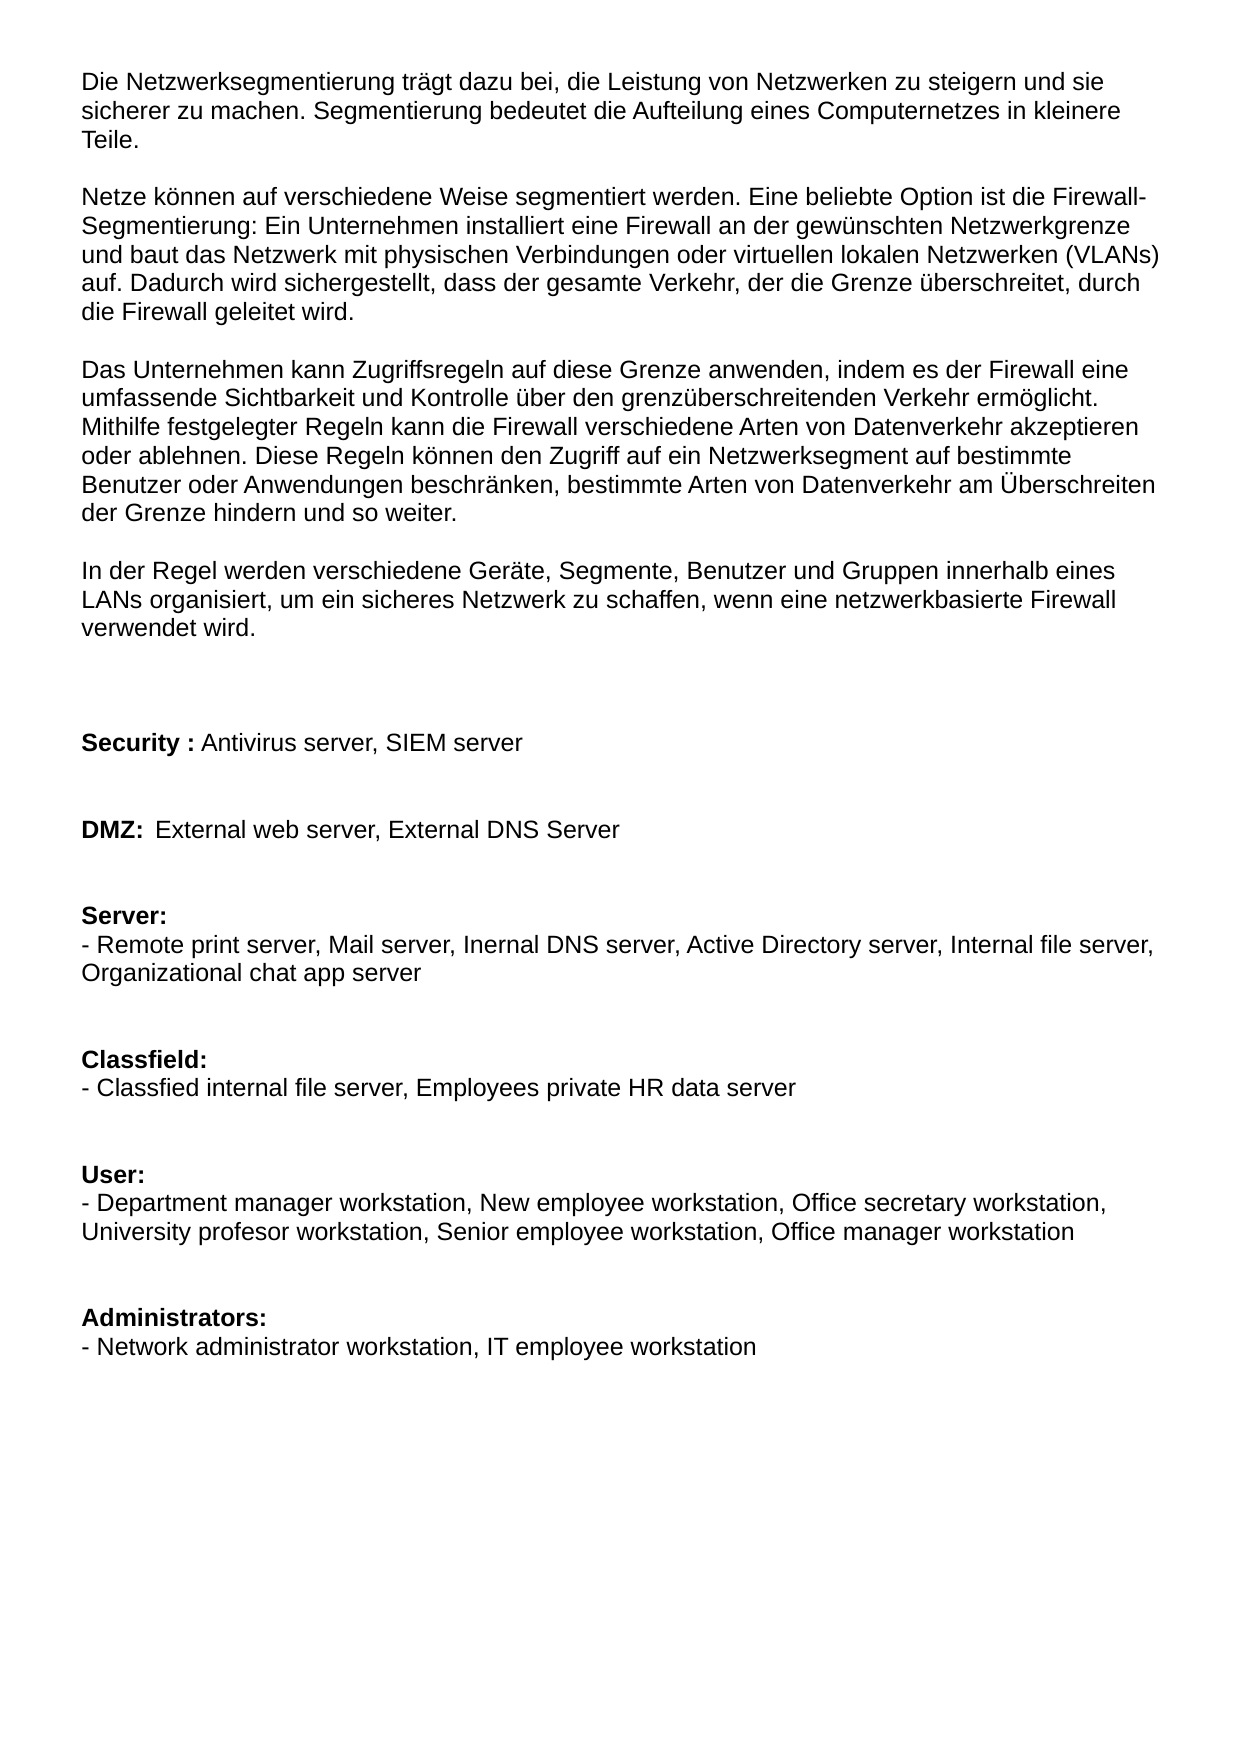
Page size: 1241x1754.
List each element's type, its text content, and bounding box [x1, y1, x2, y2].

text Die Netzwerksegmentierung trägt dazu bei, die Leistung von Netzwerken zu steigern und sie sicherer zu machen. Segmentierung bedeutet die Aufteilung eines Computernetzes in kleinere Teile. Netze können auf verschiedene Weise segmentiert werden. Eine beliebte Option ist die Firewall-Segmentierung: Ein Unternehmen installiert eine Firewall an der gewünschten Netzwerkgrenze und baut das Netzwerk mit physischen Verbindungen oder virtuellen lokalen Netzwerken (VLANs) auf. Dadurch wird sichergestellt, dass der gesamte Verkehr, der die Grenze überschreitet, durch die Firewall geleitet wird. Das Unternehmen kann Zugriffsregeln auf diese Grenze anwenden, indem es der Firewall eine umfassende Sichtbarkeit und Kontrolle über den grenzüberschreitenden Verkehr ermöglicht. Mithilfe festgelegter Regeln kann die Firewall verschiedene Arten von Datenverkehr akzeptieren oder ablehnen. Diese Regeln können den Zugriff auf ein Netzwerksegment auf bestimmte Benutzer oder Anwendungen beschränken, bestimmte Arten von Datenverkehr am Überschreiten der Grenze hindern und so weiter. In der Regel werden verschiedene Geräte, Segmente, Benutzer und Gruppen innerhalb eines LANs organisiert, um ein sicheres Netzwerk zu schaffen, wenn eine netzwerkbasierte Firewall verwendet wird. [81, 67, 1172, 642]
text Security : Antivirus server, SIEM server [81, 728, 1172, 757]
text - Remote print server, Mail server, Inernal DNS server, Active Directory server, Internal file server, Organizational chat app server [81, 930, 1172, 987]
text - Network administrator workstation, IT employee workstation­ [81, 1332, 1172, 1361]
text Classfield: [81, 1045, 1172, 1073]
text User: [81, 1160, 1172, 1188]
text Administrators: [81, 1303, 1172, 1332]
text Server: [81, 901, 1172, 930]
text - Classfied internal file server, Employees private HR data server [81, 1073, 1172, 1102]
text DMZ: External web server, External DNS Server [81, 815, 1172, 843]
text - Department manager workstation, New employee workstation, Office secretary workstation, University profesor workstation, Senior employee workstation, Office manager workstation [81, 1188, 1172, 1246]
